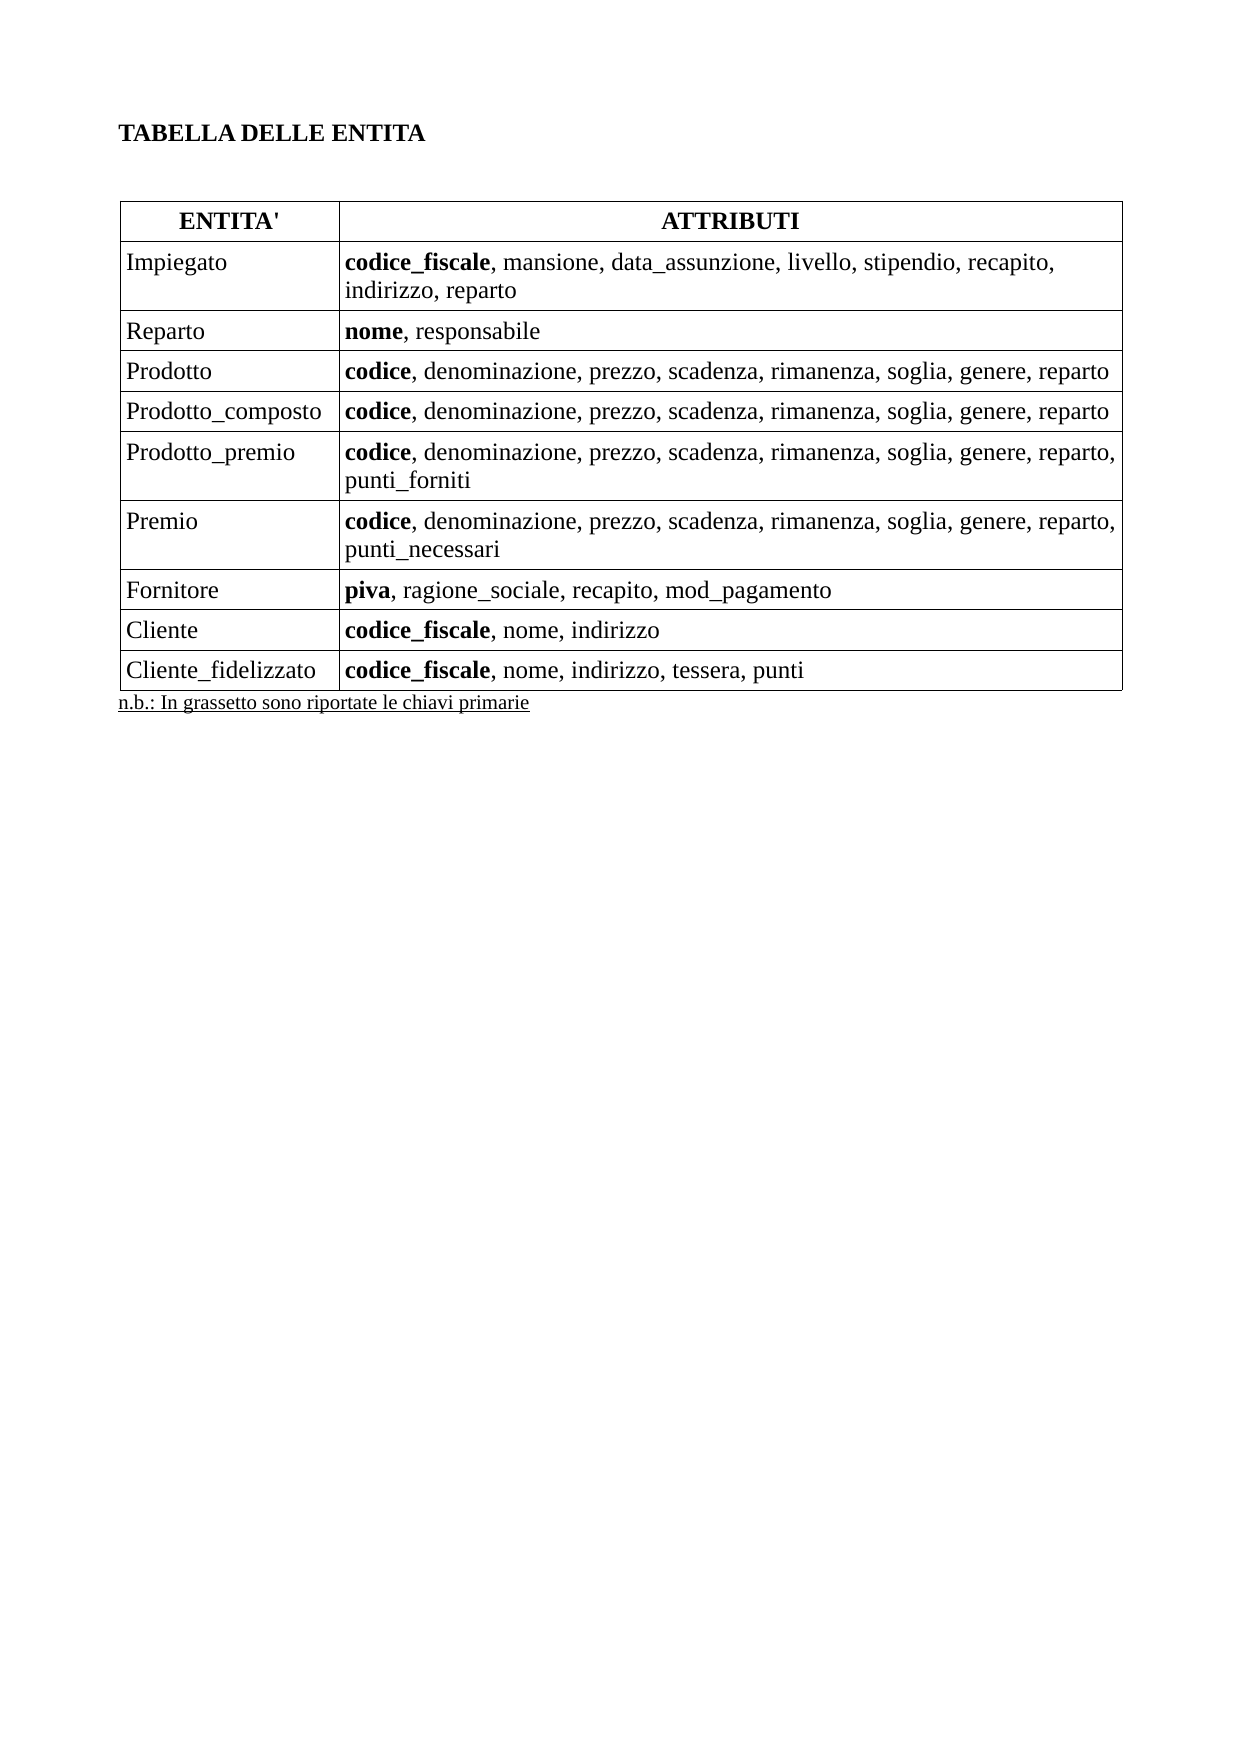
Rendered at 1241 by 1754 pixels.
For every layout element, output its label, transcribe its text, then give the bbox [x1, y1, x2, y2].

table_cell codice, denominazione, prezzo, scadenza, rimanenza, soglia, genere, reparto, punti_necessari [340, 501, 1122, 569]
table_cell Prodotto [121, 351, 339, 391]
table_cell Reparto [121, 311, 339, 350]
table_cell nome, responsabile [340, 311, 1122, 350]
table_cell codice, denominazione, prezzo, scadenza, rimanenza, soglia, genere, reparto [340, 392, 1122, 431]
text TABELLA DELLE ENTITA [118, 118, 1122, 147]
text n.b.: In grassetto sono riportate le chiavi primarie [118, 690, 1122, 714]
table_cell piva, ragione_sociale, recapito, mod_pagamento [340, 570, 1122, 609]
table_cell Prodotto_premio [121, 432, 339, 500]
table_header ATTRIBUTI [340, 202, 1122, 241]
table_cell Impiegato [121, 242, 339, 310]
table_cell Prodotto_composto [121, 392, 339, 431]
table_cell codice_fiscale, nome, indirizzo, tessera, punti [340, 651, 1122, 690]
table_cell codice, denominazione, prezzo, scadenza, rimanenza, soglia, genere, reparto, punti_forniti [340, 432, 1122, 500]
table_cell Premio [121, 501, 339, 569]
table_cell Cliente [121, 610, 339, 650]
table_cell Cliente_fidelizzato [121, 651, 339, 690]
table_cell Fornitore [121, 570, 339, 609]
table_cell codice, denominazione, prezzo, scadenza, rimanenza, soglia, genere, reparto [340, 351, 1122, 391]
table_header ENTITA' [121, 202, 339, 241]
table_cell codice_fiscale, nome, indirizzo [340, 610, 1122, 650]
table_cell codice_fiscale, mansione, data_assunzione, livello, stipendio, recapito, indirizzo, reparto [340, 242, 1122, 310]
